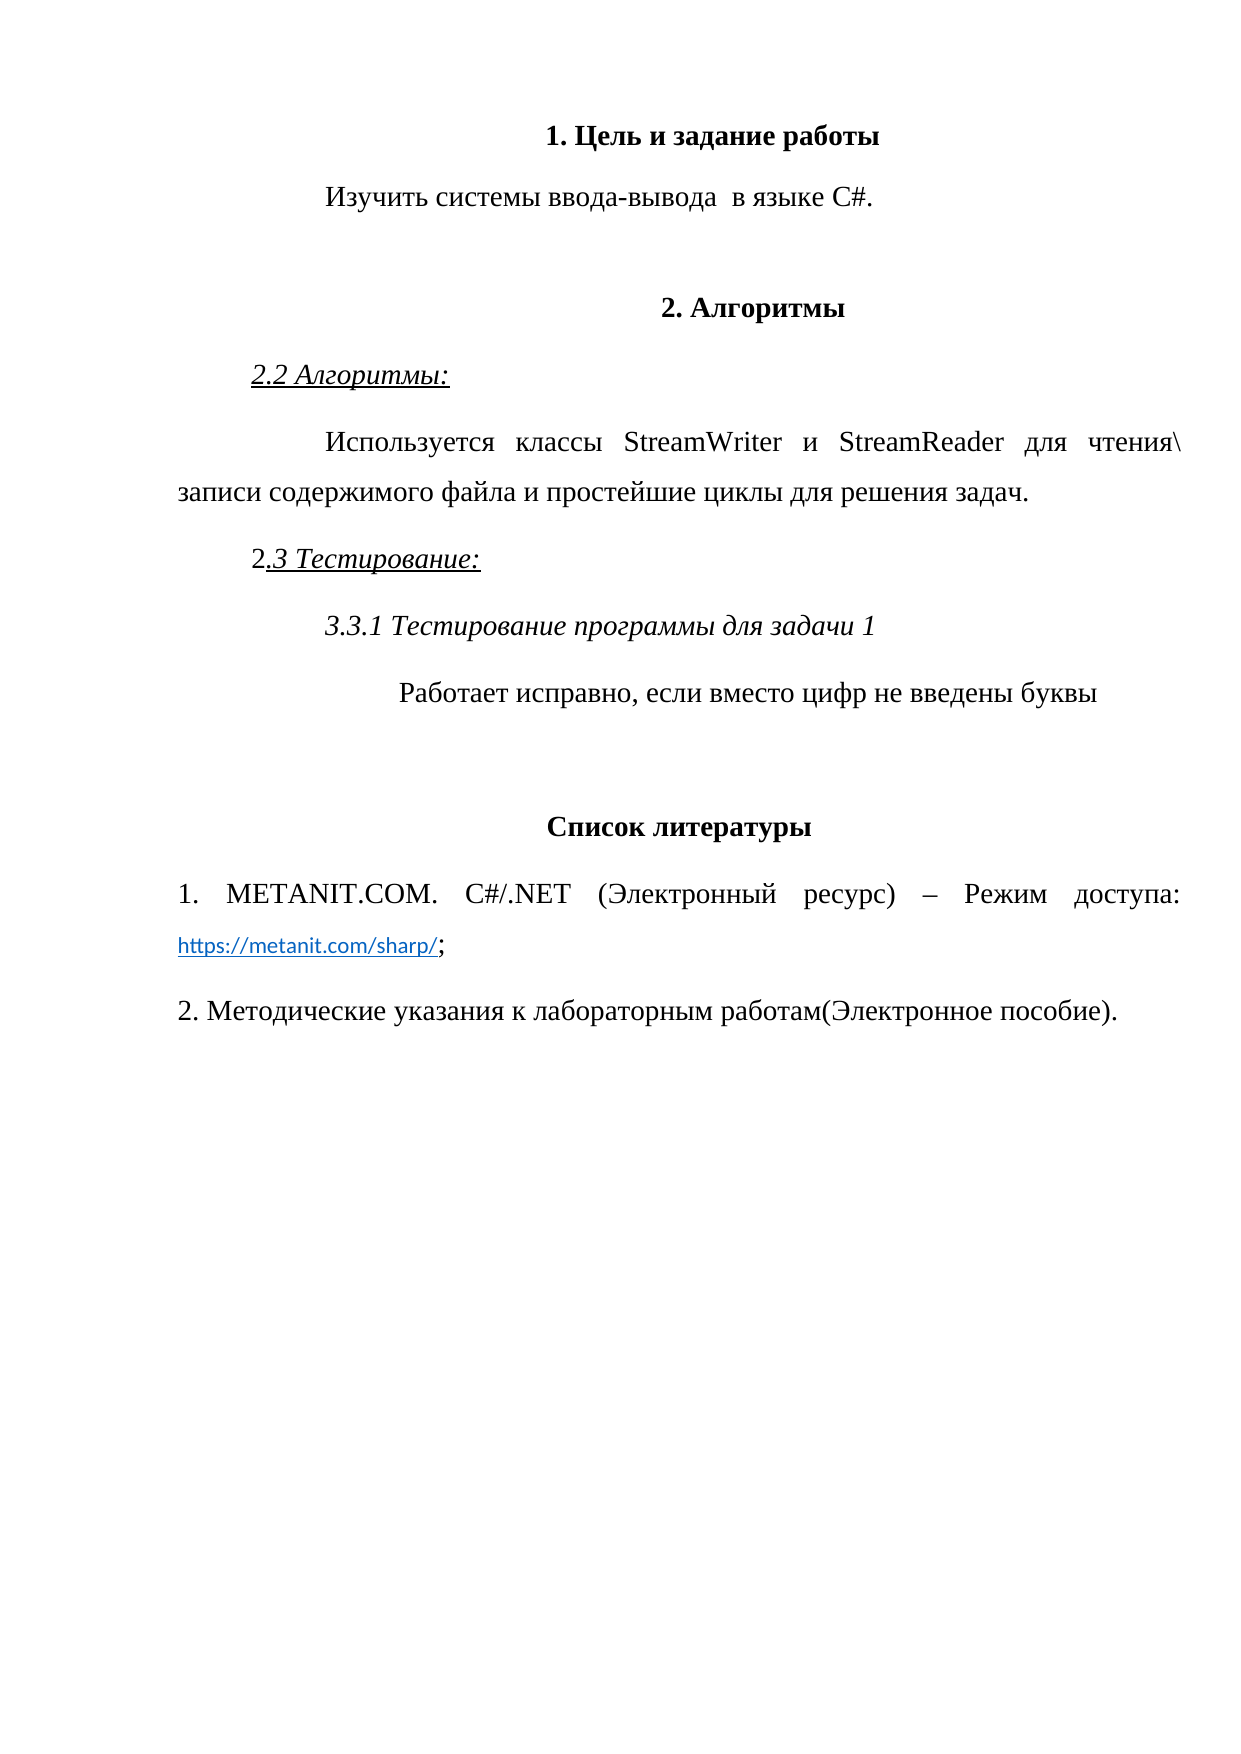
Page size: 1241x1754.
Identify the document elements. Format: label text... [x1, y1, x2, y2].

text Работает исправно, если вместо цифр не введены буквы [325, 675, 1181, 709]
text 1. Цель и задание работы [251, 118, 1181, 152]
text Список литературы [177, 809, 1181, 843]
text Используется классы StreamWriter и StreamReader для чтения\ записи содержимого файла и простейшие циклы для решения задач. [177, 424, 1181, 508]
list 2. Алгоритмы [251, 290, 1181, 323]
text 2.3 Тестирование: [177, 541, 1181, 575]
text 2.2 Алгоритмы: [177, 357, 1181, 390]
text 3.3.1 Тестирование программы для задачи 1 [177, 608, 1181, 642]
text 2. Методические указания к лабораторным работам(Электронное пособие). [177, 993, 1181, 1027]
text Изучить системы ввода-вывода в языке C#. [251, 179, 1181, 212]
text 1. METANIT.COM. C#/.NET (Электронный ресурс) – Режим доступа: https://metanit.com/sharp/; [177, 876, 1181, 960]
